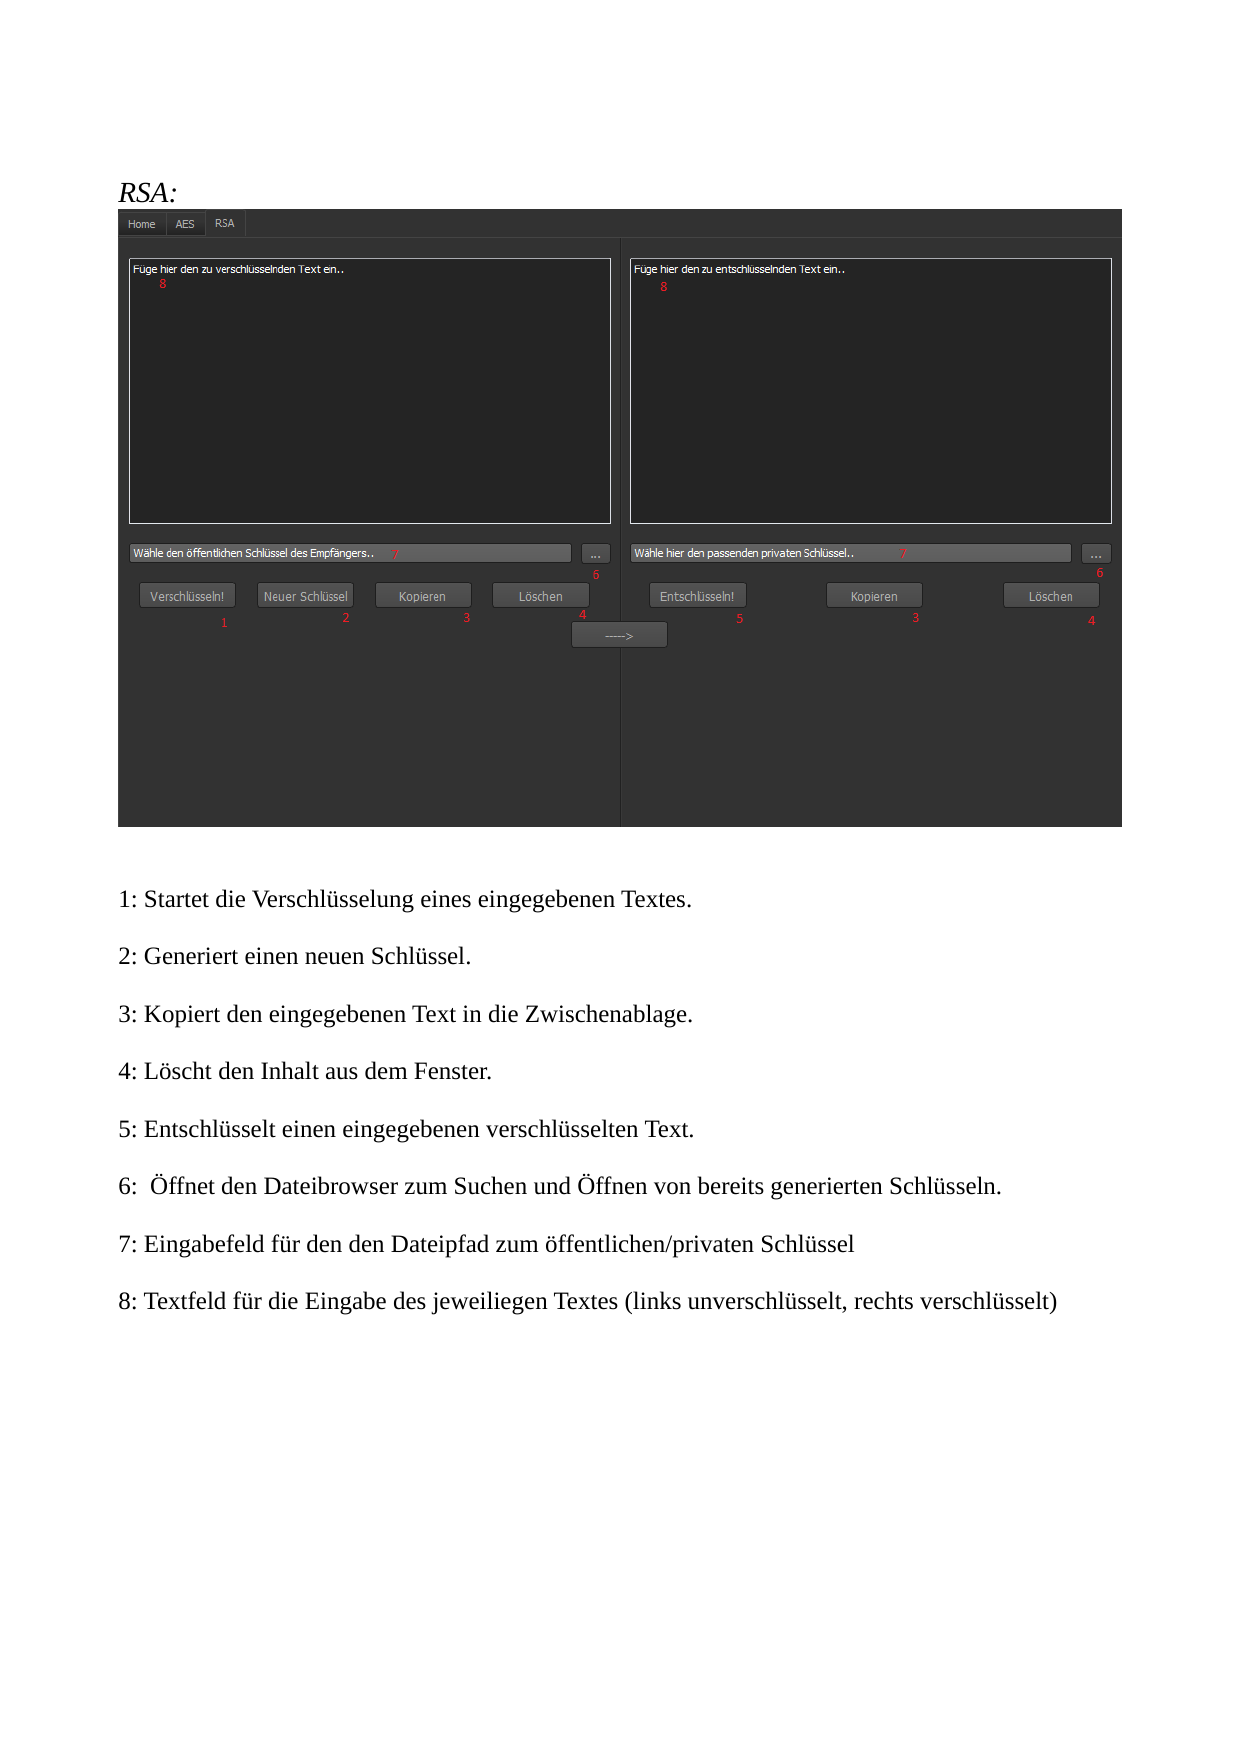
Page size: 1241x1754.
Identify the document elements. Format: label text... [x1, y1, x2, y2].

text 5: Entschlüsselt einen eingegebenen verschlüsselten Text. [118, 1114, 1122, 1143]
text 8: Textfeld für die Eingabe des jeweiliegen Textes (links unverschlüsselt, rechts verschlüsselt) [118, 1286, 1122, 1315]
text 6: Öffnet den Dateibrowser zum Suchen und Öffnen von bereits generierten Schlüsseln. [118, 1171, 1122, 1200]
text 4: Löscht den Inhalt aus dem Fenster. [118, 1056, 1122, 1085]
picture [118, 209, 1122, 827]
text RSA: [118, 176, 1122, 209]
text 3: Kopiert den eingegebenen Text in die Zwischenablage. [118, 999, 1122, 1028]
text 2: Generiert einen neuen Schlüssel. [118, 941, 1122, 970]
text 7: Eingabefeld für den den Dateipfad zum öffentlichen/privaten Schlüssel [118, 1229, 1122, 1258]
text 1: Startet die Verschlüsselung eines eingegebenen Textes. [118, 884, 1122, 913]
